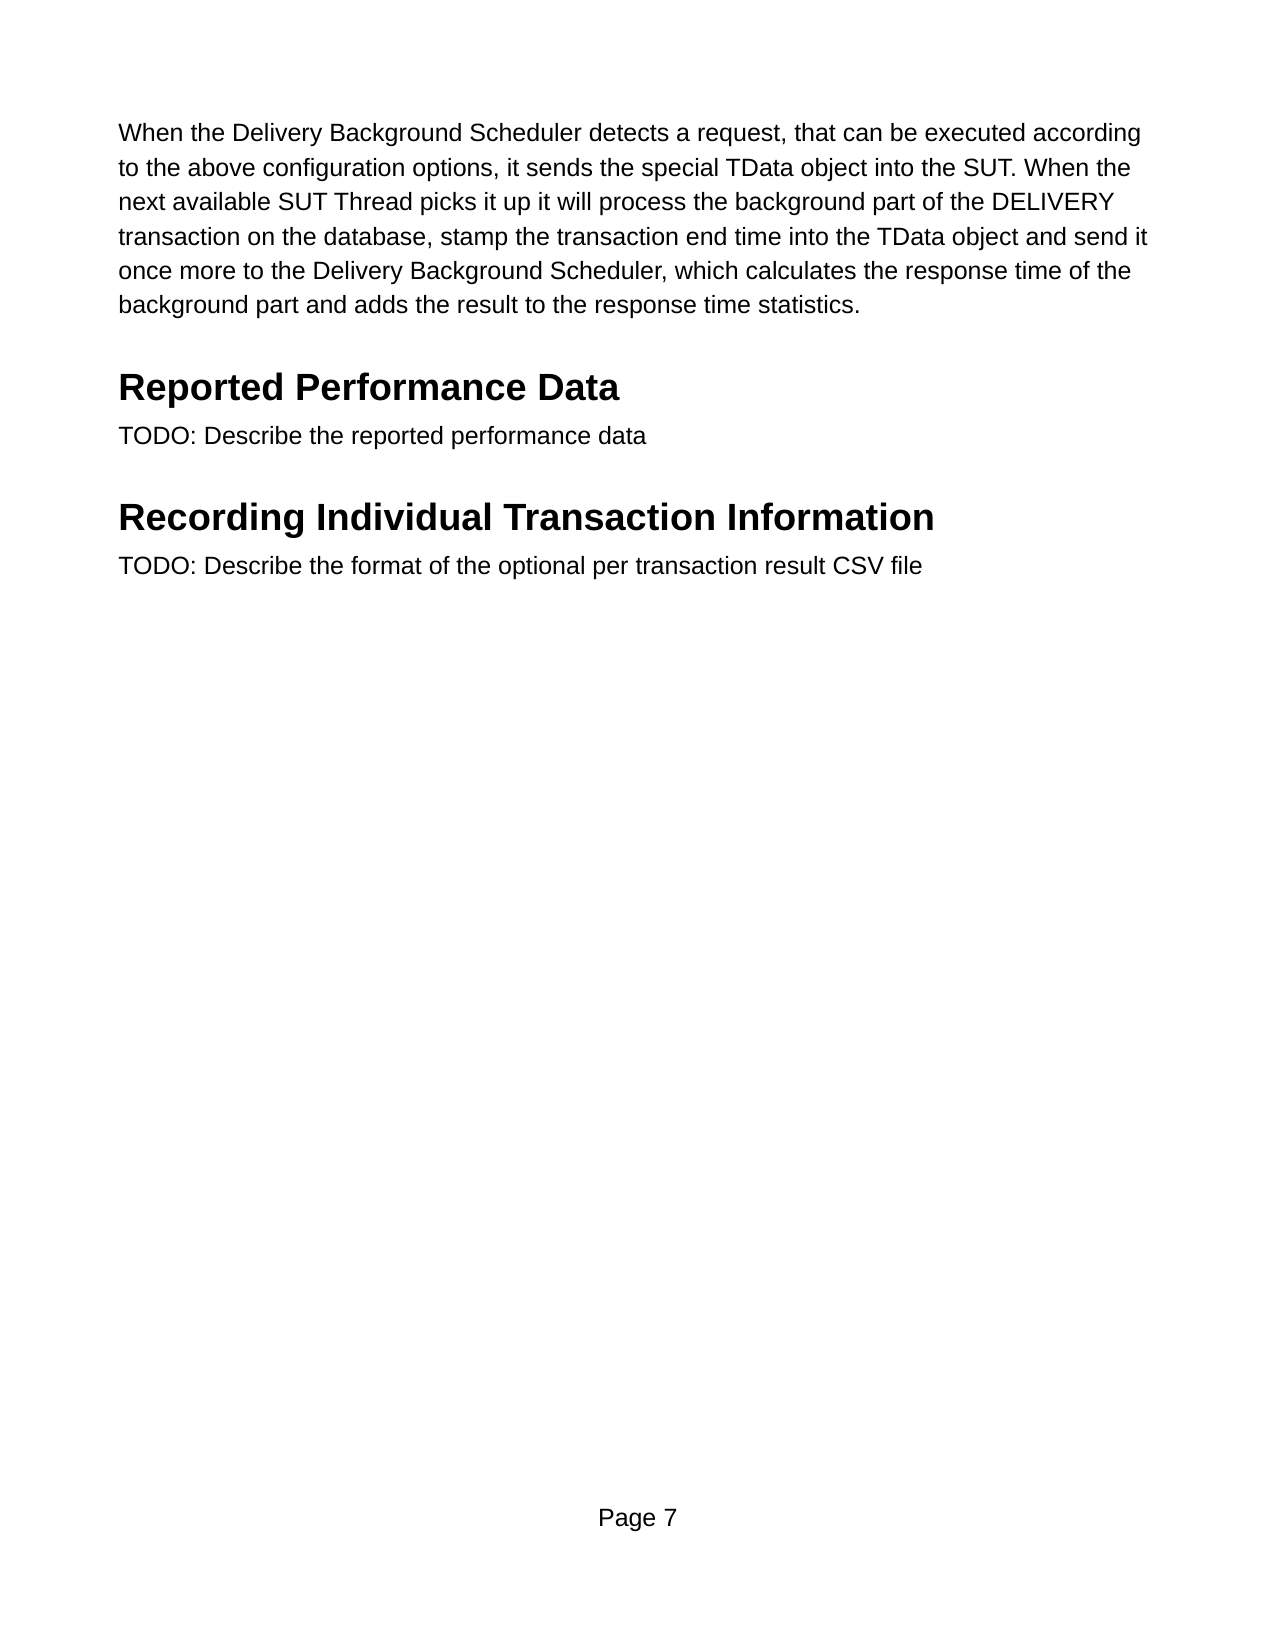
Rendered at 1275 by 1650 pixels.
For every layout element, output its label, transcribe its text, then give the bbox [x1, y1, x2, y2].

subtitle Reported Performance Data [118, 364, 1157, 408]
text TODO: Describe the reported performance data [118, 421, 1157, 449]
text TODO: Describe the format of the optional per transaction result CSV file [118, 551, 1157, 580]
subtitle Recording Individual Transaction Information [118, 495, 1157, 538]
text When the Delivery Background Scheduler detects a request, that can be executed according to the above configuration options, it sends the special TData object into the SUT. When the next available SUT Thread picks it up it will process the background part of the DELIVERY transaction on the database, stamp the transaction end time into the TData object and send it once more to the Delivery Background Scheduler, which calculates the response time of the background part and adds the result to the response time statistics. [118, 118, 1157, 319]
